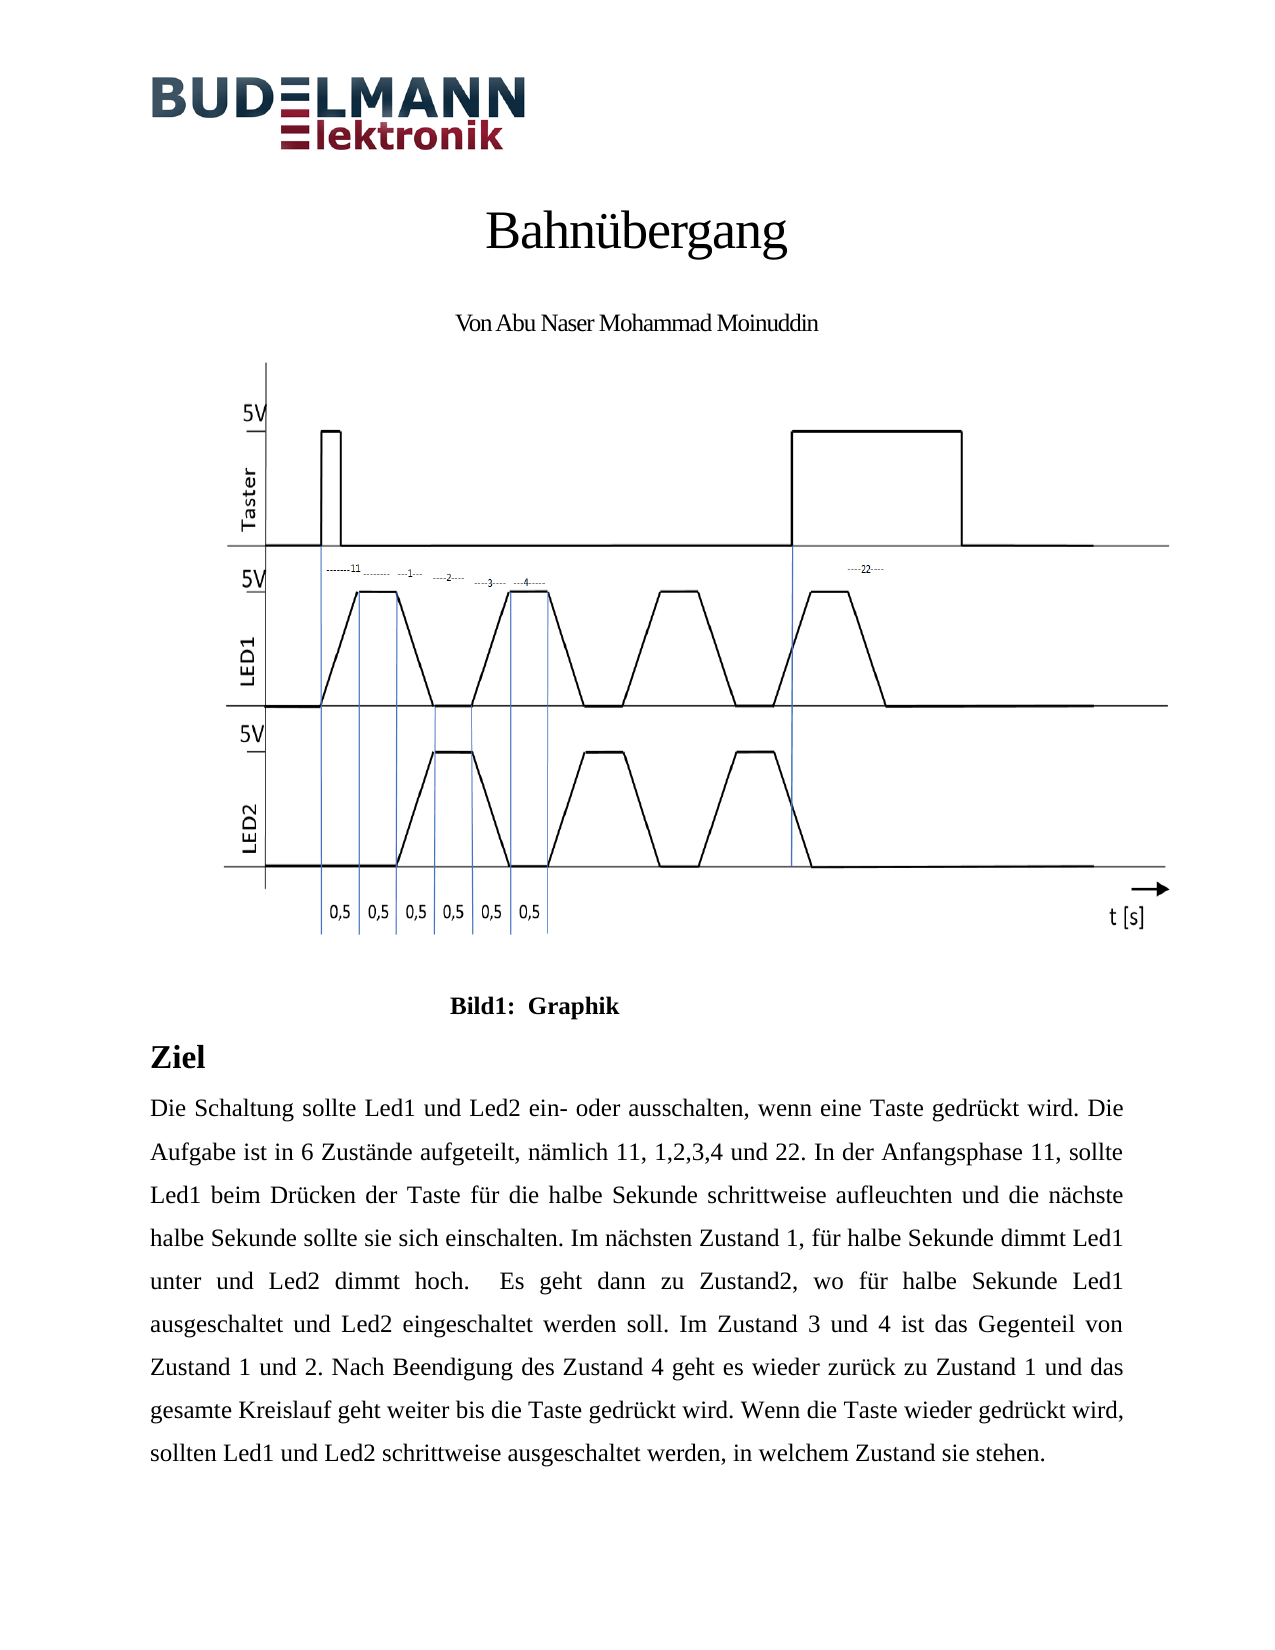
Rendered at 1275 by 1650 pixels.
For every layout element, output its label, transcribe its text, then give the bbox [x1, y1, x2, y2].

text Ziel [150, 1037, 1125, 1076]
text Bild1: Graphik [150, 991, 1125, 1020]
text Von Abu Naser Mohammad Moinuddin [150, 308, 1125, 337]
text Die Schaltung sollte Led1 und Led2 ein- oder ausschalten, wenn eine Taste gedrückt wird. Die Aufgabe ist in 6 Zustände aufgeteilt, nämlich 11, 1,2,3,4 und 22. In der Anfangsphase 11, sollte Led1 beim Drücken der Taste für die halbe Sekunde schrittweise aufleuchten und die nächste halbe Sekunde sollte sie sich einschalten. Im nächsten Zustand 1, für halbe Sekunde dimmt Led1 unter und Led2 dimmt hoch. Es geht dann zu Zustand2, wo für halbe Sekunde Led1 ausgeschaltet und Led2 eingeschaltet werden soll. Im Zustand 3 und 4 ist das Gegenteil von Zustand 1 und 2. Nach Beendigung des Zustand 4 geht es wieder zurück zu Zustand 1 und das gesamte Kreislauf geht weiter bis die Taste gedrückt wird. Wenn die Taste wieder gedrückt wird, sollten Led1 und Led2 schrittweise ausgeschaltet werden, in welchem Zustand sie stehen. [150, 1093, 1125, 1467]
text Bahnübergang [150, 198, 1125, 261]
